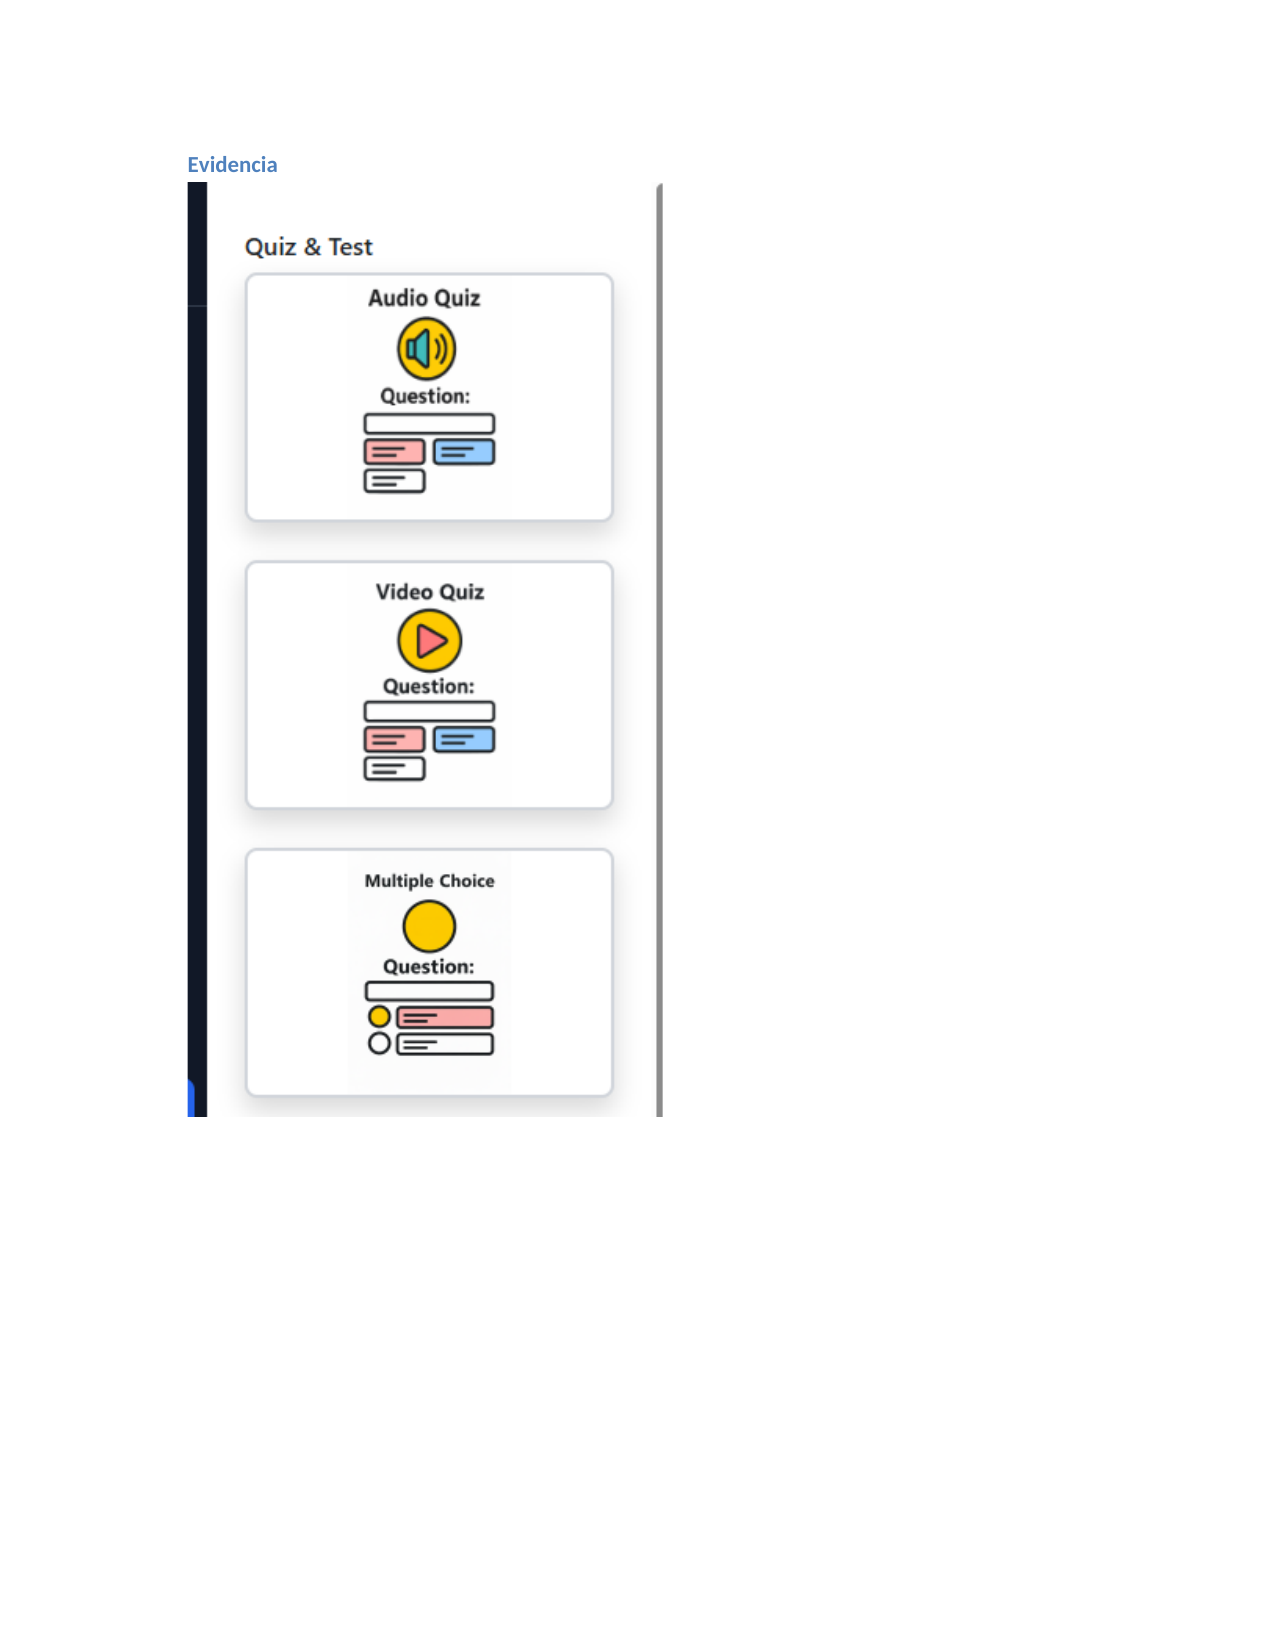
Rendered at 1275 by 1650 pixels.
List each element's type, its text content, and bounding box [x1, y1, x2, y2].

subtitle Evidencia [187, 150, 1087, 178]
picture [187, 182, 663, 1117]
